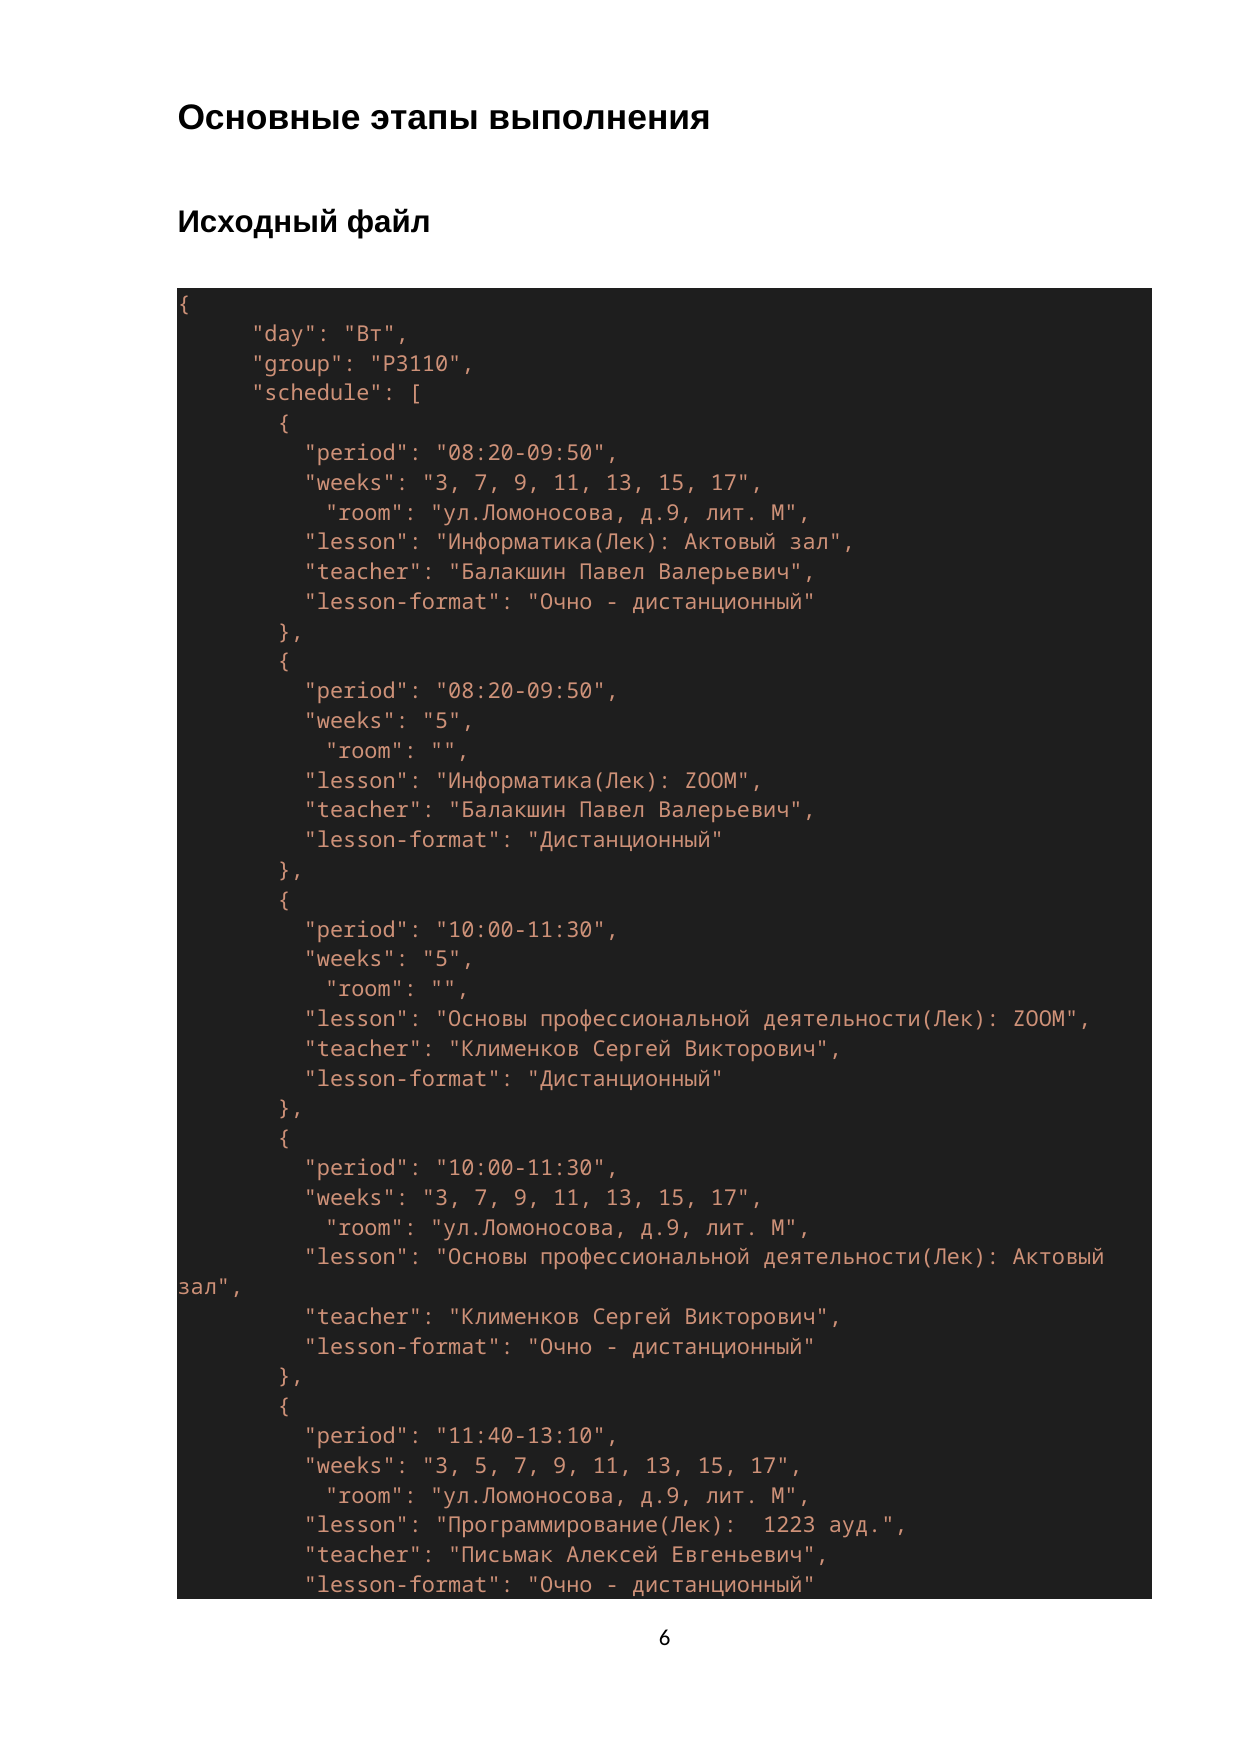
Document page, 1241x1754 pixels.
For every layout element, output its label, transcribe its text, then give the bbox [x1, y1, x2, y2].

text "teacher": "Балакшин Павел Валерьевич", [177, 794, 1152, 824]
text }, [177, 1092, 1152, 1122]
text { [177, 884, 1152, 913]
text "lesson-format": "Дистанционный" [177, 824, 1152, 854]
text "weeks": "5", [177, 705, 1152, 735]
text "weeks": "3, 7, 9, 11, 13, 15, 17", [177, 1182, 1152, 1211]
text "lesson": "Информатика(Лек): ZOOM", [177, 764, 1152, 794]
text "room": "ул.Ломоносова, д.9, лит. М", [177, 1211, 1152, 1241]
text "teacher": "Клименков Сергей Викторович", [177, 1033, 1152, 1062]
text { [177, 407, 1152, 437]
text "lesson": "Основы профессиональной деятельности(Лек): Актовый зал", [177, 1241, 1152, 1301]
text { [177, 1390, 1152, 1420]
text "lesson-format": "Очно - дистанционный" [177, 586, 1152, 616]
text "lesson-format": "Дистанционный" [177, 1062, 1152, 1092]
subtitle Основные этапы выполнения [177, 96, 1152, 137]
text "weeks": "5", [177, 943, 1152, 973]
text "lesson-format": "Очно - дистанционный" [177, 1569, 1152, 1599]
text "room": "", [177, 735, 1152, 764]
text "period": "08:20-09:50", [177, 437, 1152, 467]
text "group": "P3110", [177, 347, 1152, 377]
text "weeks": "3, 5, 7, 9, 11, 13, 15, 17", [177, 1450, 1152, 1479]
text "room": "", [177, 973, 1152, 1003]
text "period": "10:00-11:30", [177, 1152, 1152, 1182]
text "teacher": "Письмак Алексей Евгеньевич", [177, 1539, 1152, 1569]
text }, [177, 1360, 1152, 1390]
text { [177, 288, 1152, 318]
text "period": "11:40-13:10", [177, 1420, 1152, 1450]
text "room": "ул.Ломоносова, д.9, лит. М", [177, 1479, 1152, 1509]
text "teacher": "Балакшин Павел Валерьевич", [177, 556, 1152, 586]
text "period": "10:00-11:30", [177, 913, 1152, 943]
subtitle Исходный файл [177, 203, 1152, 239]
text }, [177, 616, 1152, 645]
text "weeks": "3, 7, 9, 11, 13, 15, 17", [177, 467, 1152, 496]
text }, [177, 854, 1152, 884]
text "lesson": "Информатика(Лек): Актовый зал", [177, 526, 1152, 556]
text "day": "Вт", [177, 318, 1152, 347]
text "lesson": "Программирование(Лек): 1223 ауд.", [177, 1509, 1152, 1539]
text "teacher": "Клименков Сергей Викторович", [177, 1301, 1152, 1331]
text "lesson": "Основы профессиональной деятельности(Лек): ZOOM", [177, 1003, 1152, 1033]
text "lesson-format": "Очно - дистанционный" [177, 1331, 1152, 1360]
text "room": "ул.Ломоносова, д.9, лит. М", [177, 496, 1152, 526]
text "period": "08:20-09:50", [177, 675, 1152, 705]
text { [177, 645, 1152, 675]
text "schedule": [ [177, 377, 1152, 407]
text { [177, 1122, 1152, 1152]
